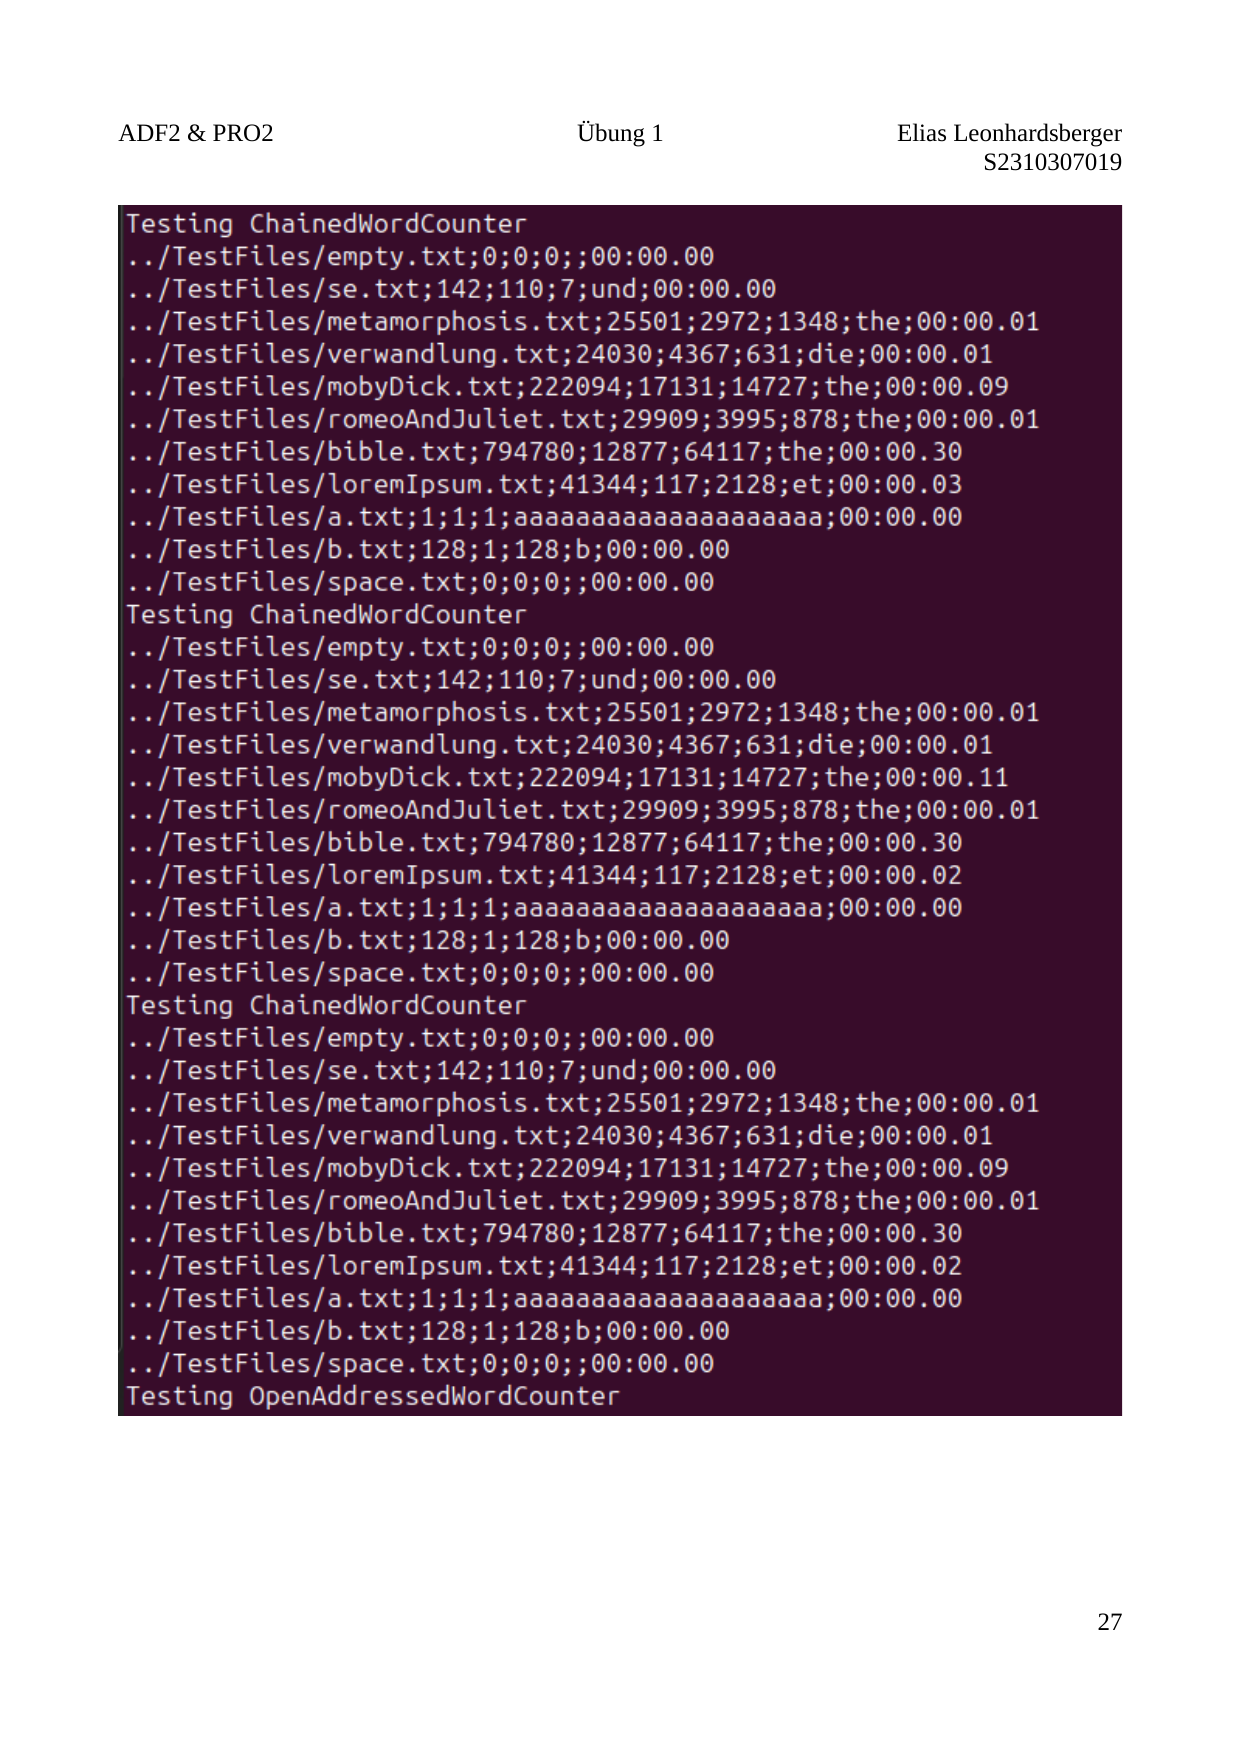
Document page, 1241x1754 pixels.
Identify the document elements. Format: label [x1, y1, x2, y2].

picture [118, 205, 1123, 1416]
